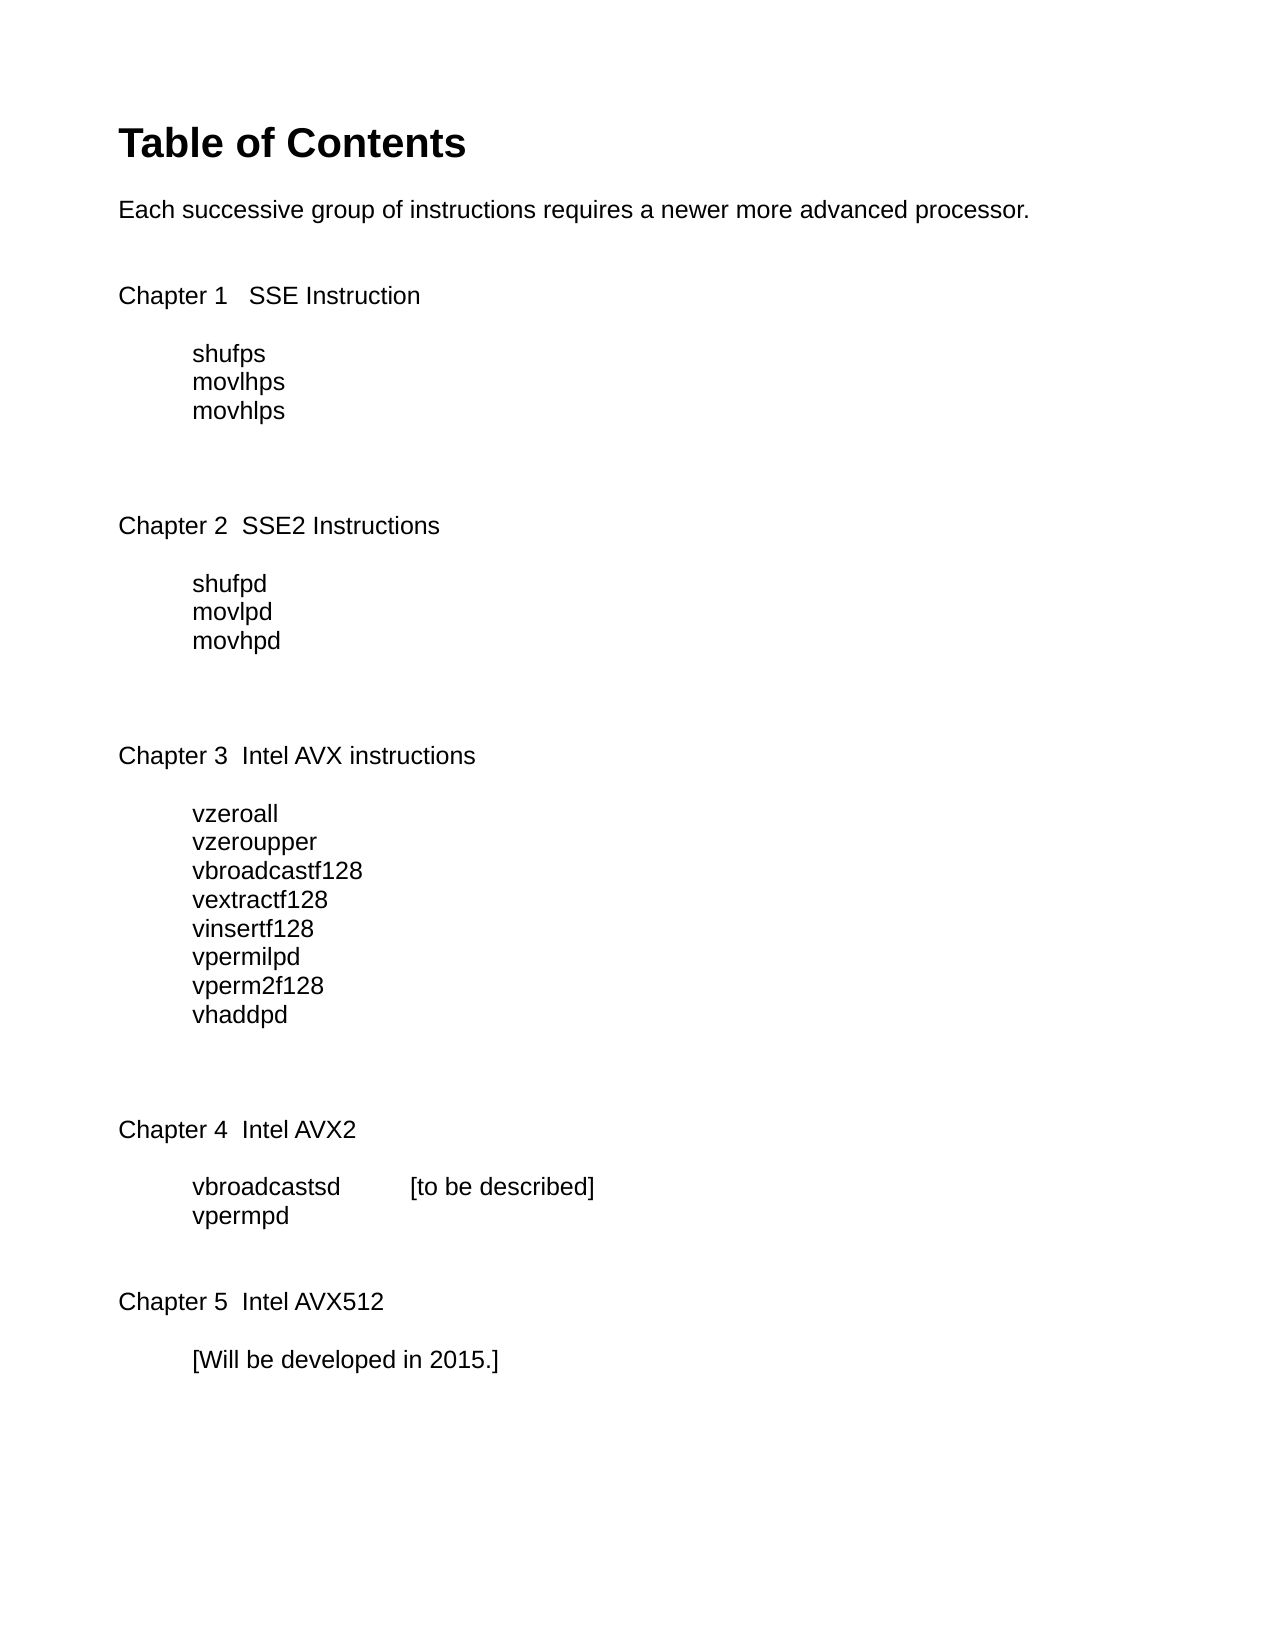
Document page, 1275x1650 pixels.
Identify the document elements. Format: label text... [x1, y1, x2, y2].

text vpermpd [118, 1201, 1157, 1230]
text movlhps [118, 367, 1157, 396]
text vextractf128 [118, 885, 1157, 913]
text Chapter 1 SSE Instruction [118, 281, 1157, 310]
text vzeroupper [118, 827, 1157, 856]
text shufps [118, 338, 1157, 367]
text Chapter 4 Intel AVX2 [118, 1115, 1157, 1143]
text movlpd [118, 597, 1157, 626]
text Chapter 3 Intel AVX instructions [118, 741, 1157, 770]
text Chapter 5 Intel AVX512 [118, 1287, 1157, 1316]
text vbroadcastsd [to be described] [118, 1172, 1157, 1201]
text [Will be developed in 2015.] [118, 1345, 1157, 1373]
text vpermilpd [118, 942, 1157, 971]
text vbroadcastf128 [118, 856, 1157, 885]
text shufpd [118, 568, 1157, 597]
text Table of Contents [118, 118, 1157, 166]
text Each successive group of instructions requires a newer more advanced processor. [118, 195, 1157, 223]
text Chapter 2 SSE2 Instructions [118, 511, 1157, 540]
text movhlps [118, 396, 1157, 425]
text vzeroall [118, 798, 1157, 827]
text vperm2f128 [118, 971, 1157, 1000]
text vinsertf128 [118, 913, 1157, 942]
text vhaddpd [118, 1000, 1157, 1028]
text movhpd [118, 626, 1157, 655]
